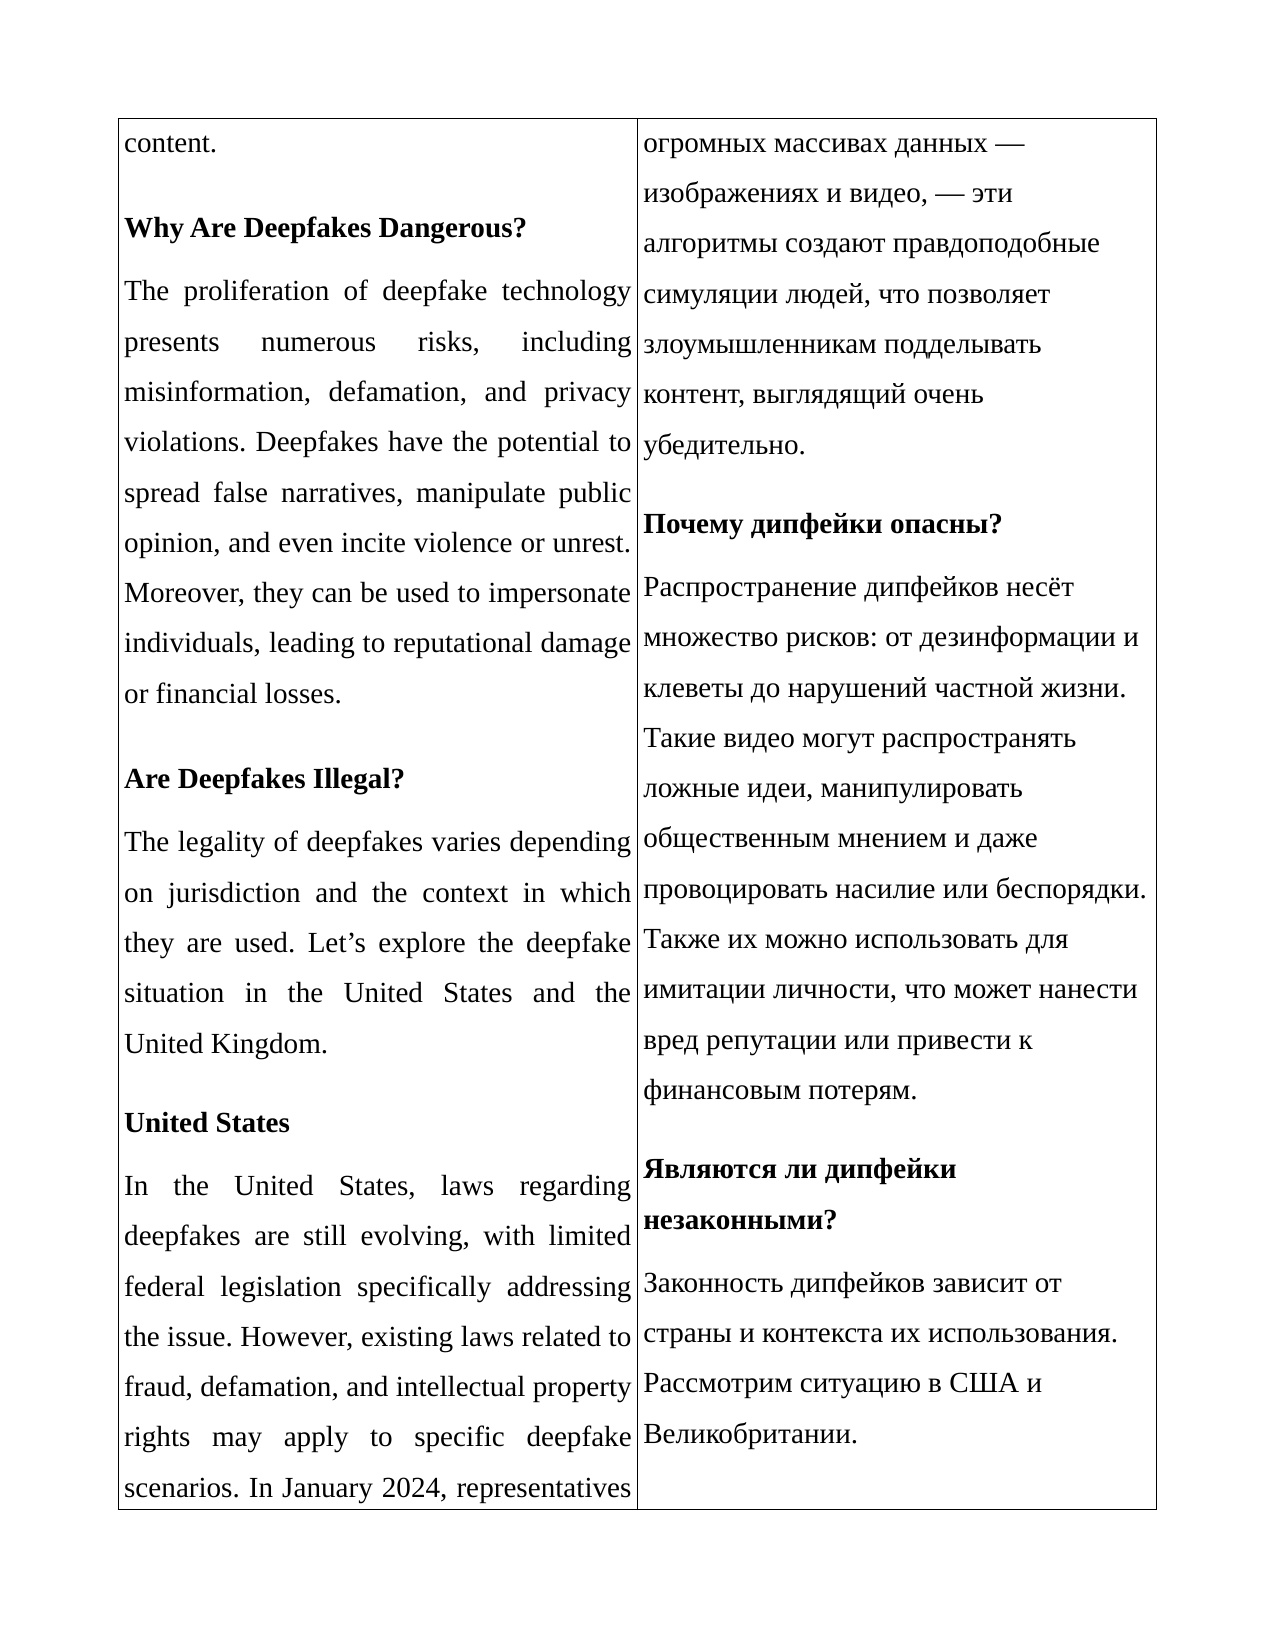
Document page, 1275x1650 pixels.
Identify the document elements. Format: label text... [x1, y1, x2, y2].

table_header content. Why Are Deepfakes Dangerous? The proliferation of deepfake technology presents numerous risks, including misinformation, defamation, and privacy violations. Deepfakes have the potential to spread false narratives, manipulate public opinion, and even incite violence or unrest. Moreover, they can be used to impersonate individuals, leading to reputational damage or financial losses. Are Deepfakes Illegal? The legality of deepfakes varies depending on jurisdiction and the context in which they are used. Let’s explore the deepfake situation in the United States and the United Kingdom. United States In the United States, laws regarding deepfakes are still evolving, with limited federal legislation specifically addressing the issue. However, existing laws related to fraud, defamation, and intellectual property rights may apply to specific deepfake scenarios. In January 2024, representatives [119, 119, 637, 1509]
table_header огромных массивах данных — изображениях и видео, — эти алгоритмы создают правдоподобные симуляции людей, что позволяет злоумышленникам подделывать контент, выглядящий очень убедительно. Почему дипфейки опасны? Распространение дипфейков несёт множество рисков: от дезинформации и клеветы до нарушений частной жизни. Такие видео могут распространять ложные идеи, манипулировать общественным мнением и даже провоцировать насилие или беспорядки. Также их можно использовать для имитации личности, что может нанести вред репутации или привести к финансовым потерям. Являются ли дипфейки незаконными? Законность дипфейков зависит от страны и контекста их использования. Рассмотрим ситуацию в США и Великобритании. [638, 119, 1156, 1509]
